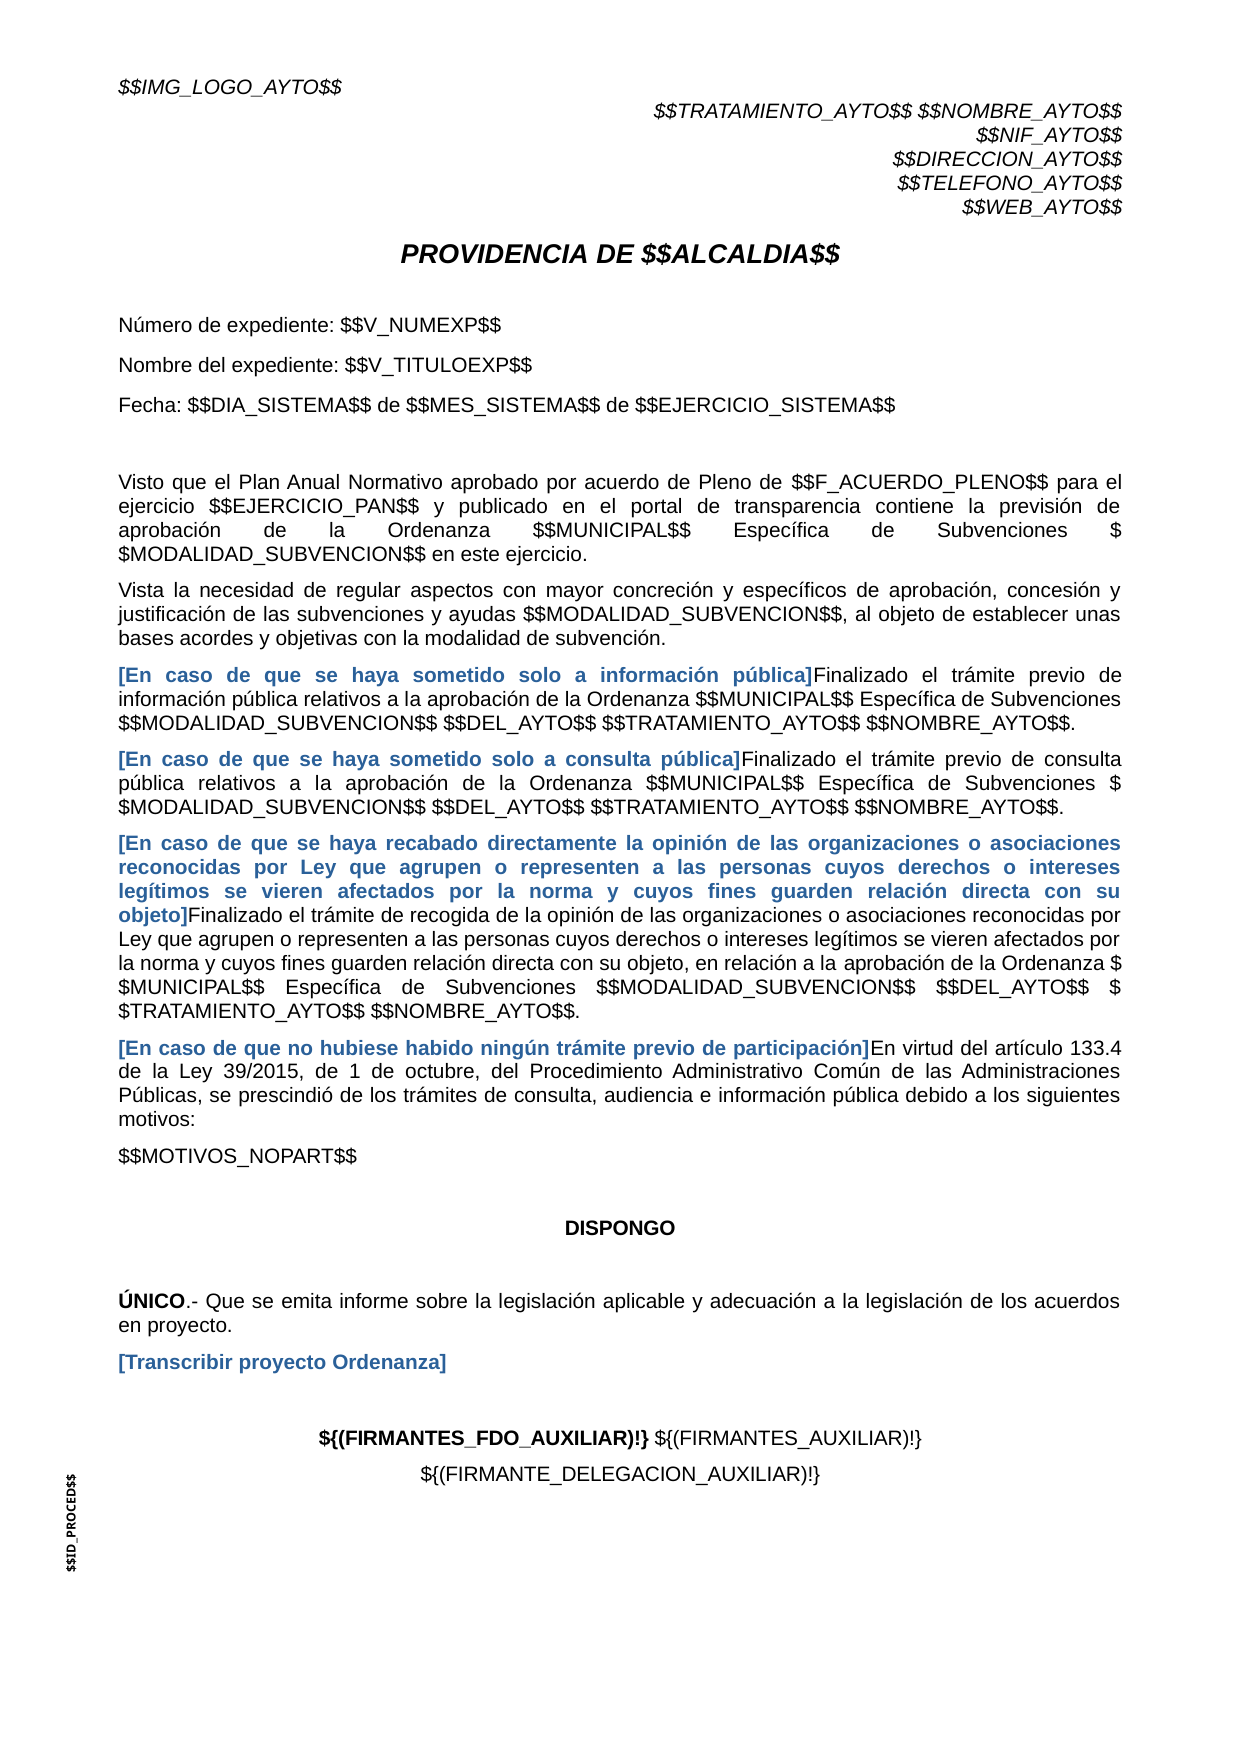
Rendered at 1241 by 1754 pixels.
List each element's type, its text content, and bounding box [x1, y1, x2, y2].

text [Transcribir proyecto Ordenanza] [118, 1349, 1122, 1373]
text PROVIDENCIA DE $$ALCALDIA$$ [118, 238, 1122, 269]
text Vista la necesidad de regular aspectos con mayor concreción y específicos de aprobación, concesión y justificación de las subvenciones y ayudas $$MODALIDAD_SUBVENCION$$, al objeto de establecer unas bases acordes y objetivas con la modalidad de subvención. [118, 578, 1122, 650]
text ${(FIRMANTE_DELEGACION_AUXILIAR)!} [118, 1462, 1122, 1486]
text DISPONGO [118, 1216, 1122, 1240]
text Número de expediente: $$V_NUMEXP$$ [118, 313, 1122, 337]
text ÚNICO.- Que se emita informe sobre la legislación aplicable y adecuación a la legislación de los acuerdos en proyecto. [118, 1289, 1122, 1337]
text Nombre del expediente: $$V_TITULOEXP$$ [118, 353, 1122, 377]
text [En caso de que no hubiese habido ningún trámite previo de participación]En virtud del artículo 133.4 de la Ley 39/2015, de 1 de octubre, del Procedimiento Administrativo Común de las Administraciones Públicas, se prescindió de los trámites de consulta, audiencia e información pública debido a los siguientes motivos: [118, 1035, 1122, 1131]
text [En caso de que se haya sometido solo a consulta pública]Finalizado el trámite previo de consulta pública relativos a la aprobación de la Ordenanza $$MUNICIPAL$$ Específica de Subvenciones $$MODALIDAD_SUBVENCION$$ $$DEL_AYTO$$ $$TRATAMIENTO_AYTO$$ $$NOMBRE_AYTO$$. [118, 747, 1122, 819]
text Visto que el Plan Anual Normativo aprobado por acuerdo de Pleno de $$F_ACUERDO_PLENO$$ para el ejercicio $$EJERCICIO_PAN$$ y publicado en el portal de transparencia contiene la previsión de aprobación de la Ordenanza $$MUNICIPAL$$ Específica de Subvenciones $$MODALIDAD_SUBVENCION$$ en este ejercicio. [118, 470, 1122, 566]
text [#if FIRMANTES!?length > 1] [#assign FIRMANTES_FDO_AUXILIAR="Fdo:"] [#assign FIRMANTES_AUXILIAR=FIRMANTES] [#else] [#assign FIRMANTES_FDO_AUXILIAR="Fdo:"] [#assign FIRMANTES_AUXILIAR="El/La Alcalde/sa"] [/#if] [#if FIRMANTE_DELEGACION!?length > 1] [#assign FIRMANTE_DELEGACION_AUXILIAR=FIRMANTE_DELEGACION] [/#if]${(FIRMANTES_FDO_AUXILIAR)!} ${(FIRMANTES_AUXILIAR)!} [118, 1426, 1122, 1450]
text [En caso de que se haya recabado directamente la opinión de las organizaciones o asociaciones reconocidas por Ley que agrupen o representen a las personas cuyos derechos o intereses legítimos se vieren afectados por la norma y cuyos fines guarden relación directa con su objeto]Finalizado el trámite de recogida de la opinión de las organizaciones o asociaciones reconocidas por Ley que agrupen o representen a las personas cuyos derechos o intereses legítimos se vieren afectados por la norma y cuyos fines guarden relación directa con su objeto, en relación a la aprobación de la Ordenanza $$MUNICIPAL$$ Específica de Subvenciones $$MODALIDAD_SUBVENCION$$ $$DEL_AYTO$$ $$TRATAMIENTO_AYTO$$ $$NOMBRE_AYTO$$. [118, 831, 1122, 1023]
text Fecha: $$DIA_SISTEMA$$ de $$MES_SISTEMA$$ de $$EJERCICIO_SISTEMA$$ [118, 393, 1122, 417]
text $$MOTIVOS_NOPART$$ [118, 1143, 1122, 1167]
text [En caso de que se haya sometido solo a información pública]Finalizado el trámite previo de información pública relativos a la aprobación de la Ordenanza $$MUNICIPAL$$ Específica de Subvenciones $$MODALIDAD_SUBVENCION$$ $$DEL_AYTO$$ $$TRATAMIENTO_AYTO$$ $$NOMBRE_AYTO$$. [118, 662, 1122, 734]
